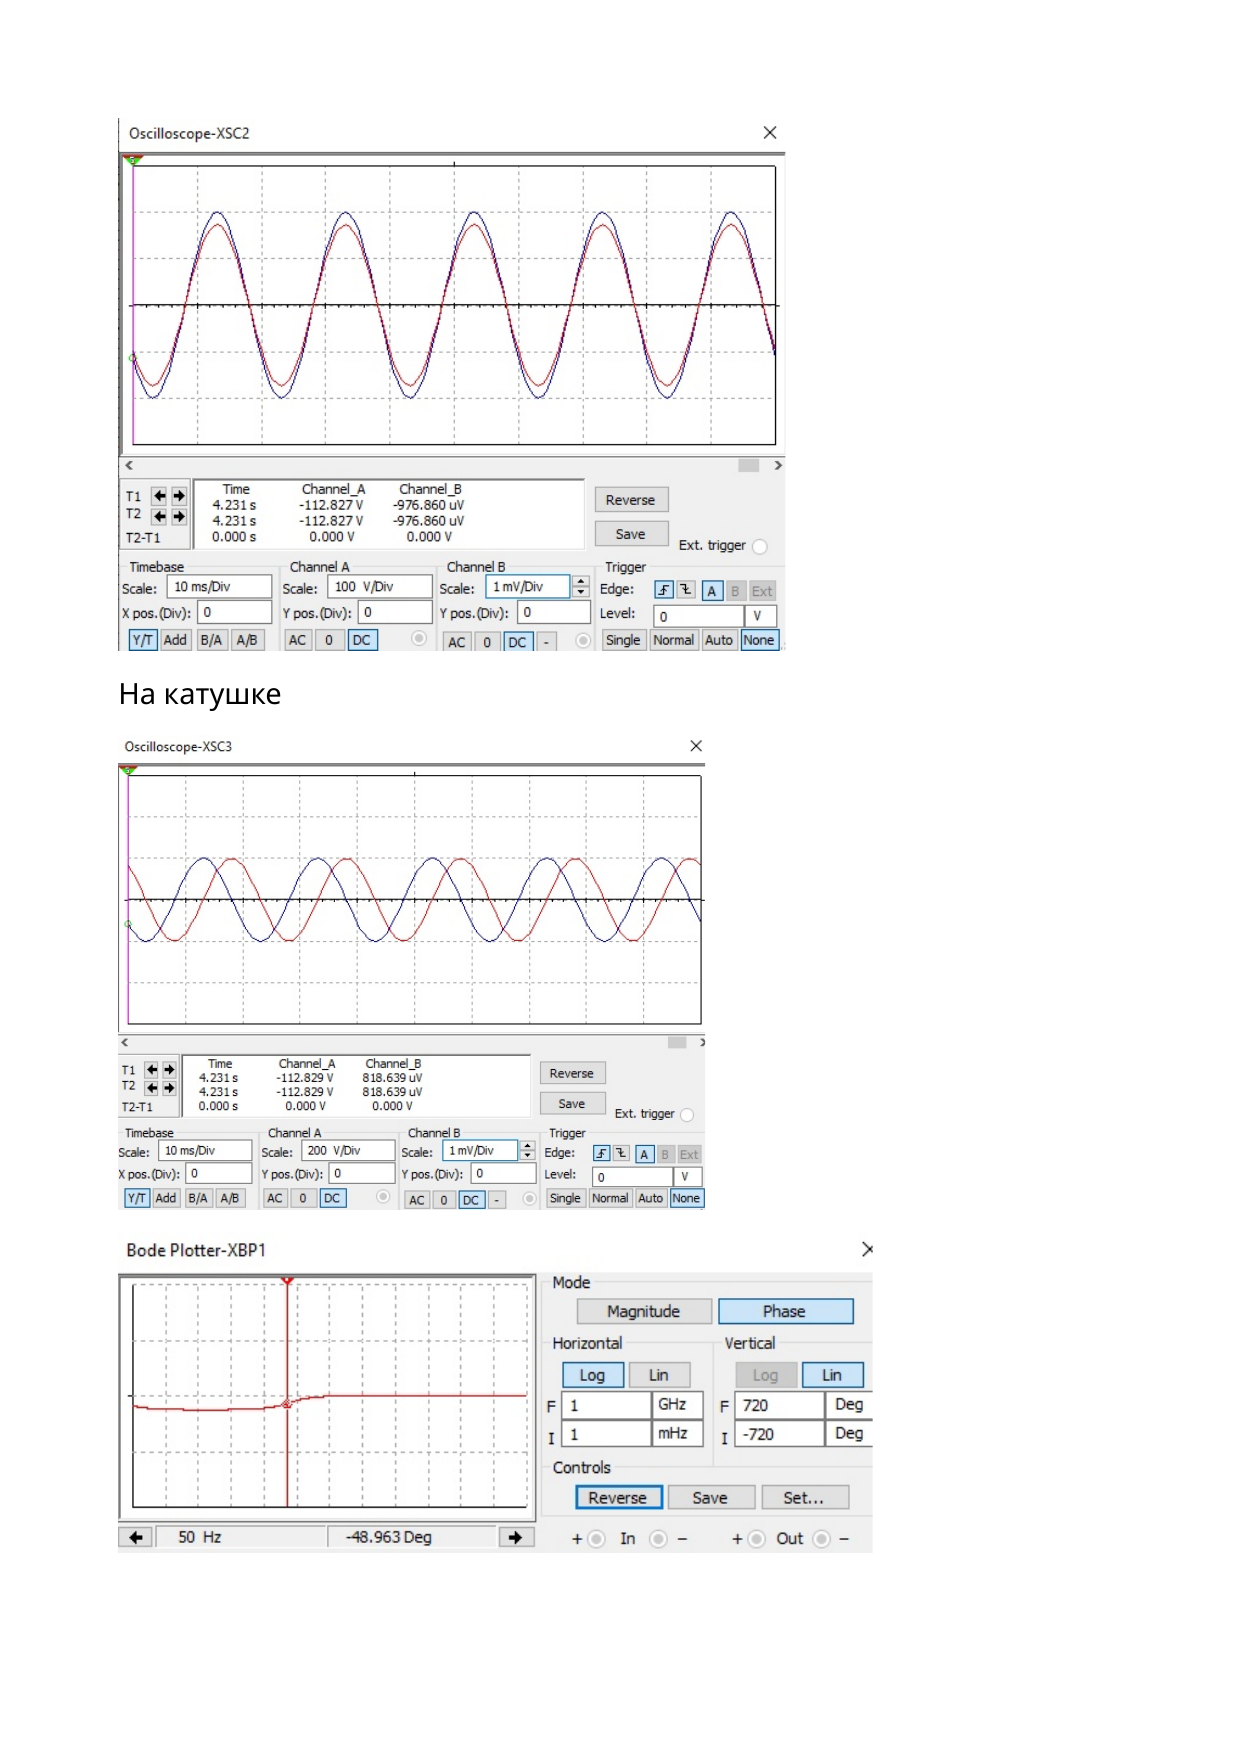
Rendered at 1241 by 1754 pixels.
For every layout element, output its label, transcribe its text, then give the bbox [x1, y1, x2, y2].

picture [118, 118, 786, 651]
picture [118, 735, 706, 1210]
text На катушке [118, 673, 1122, 713]
picture [118, 1232, 873, 1553]
